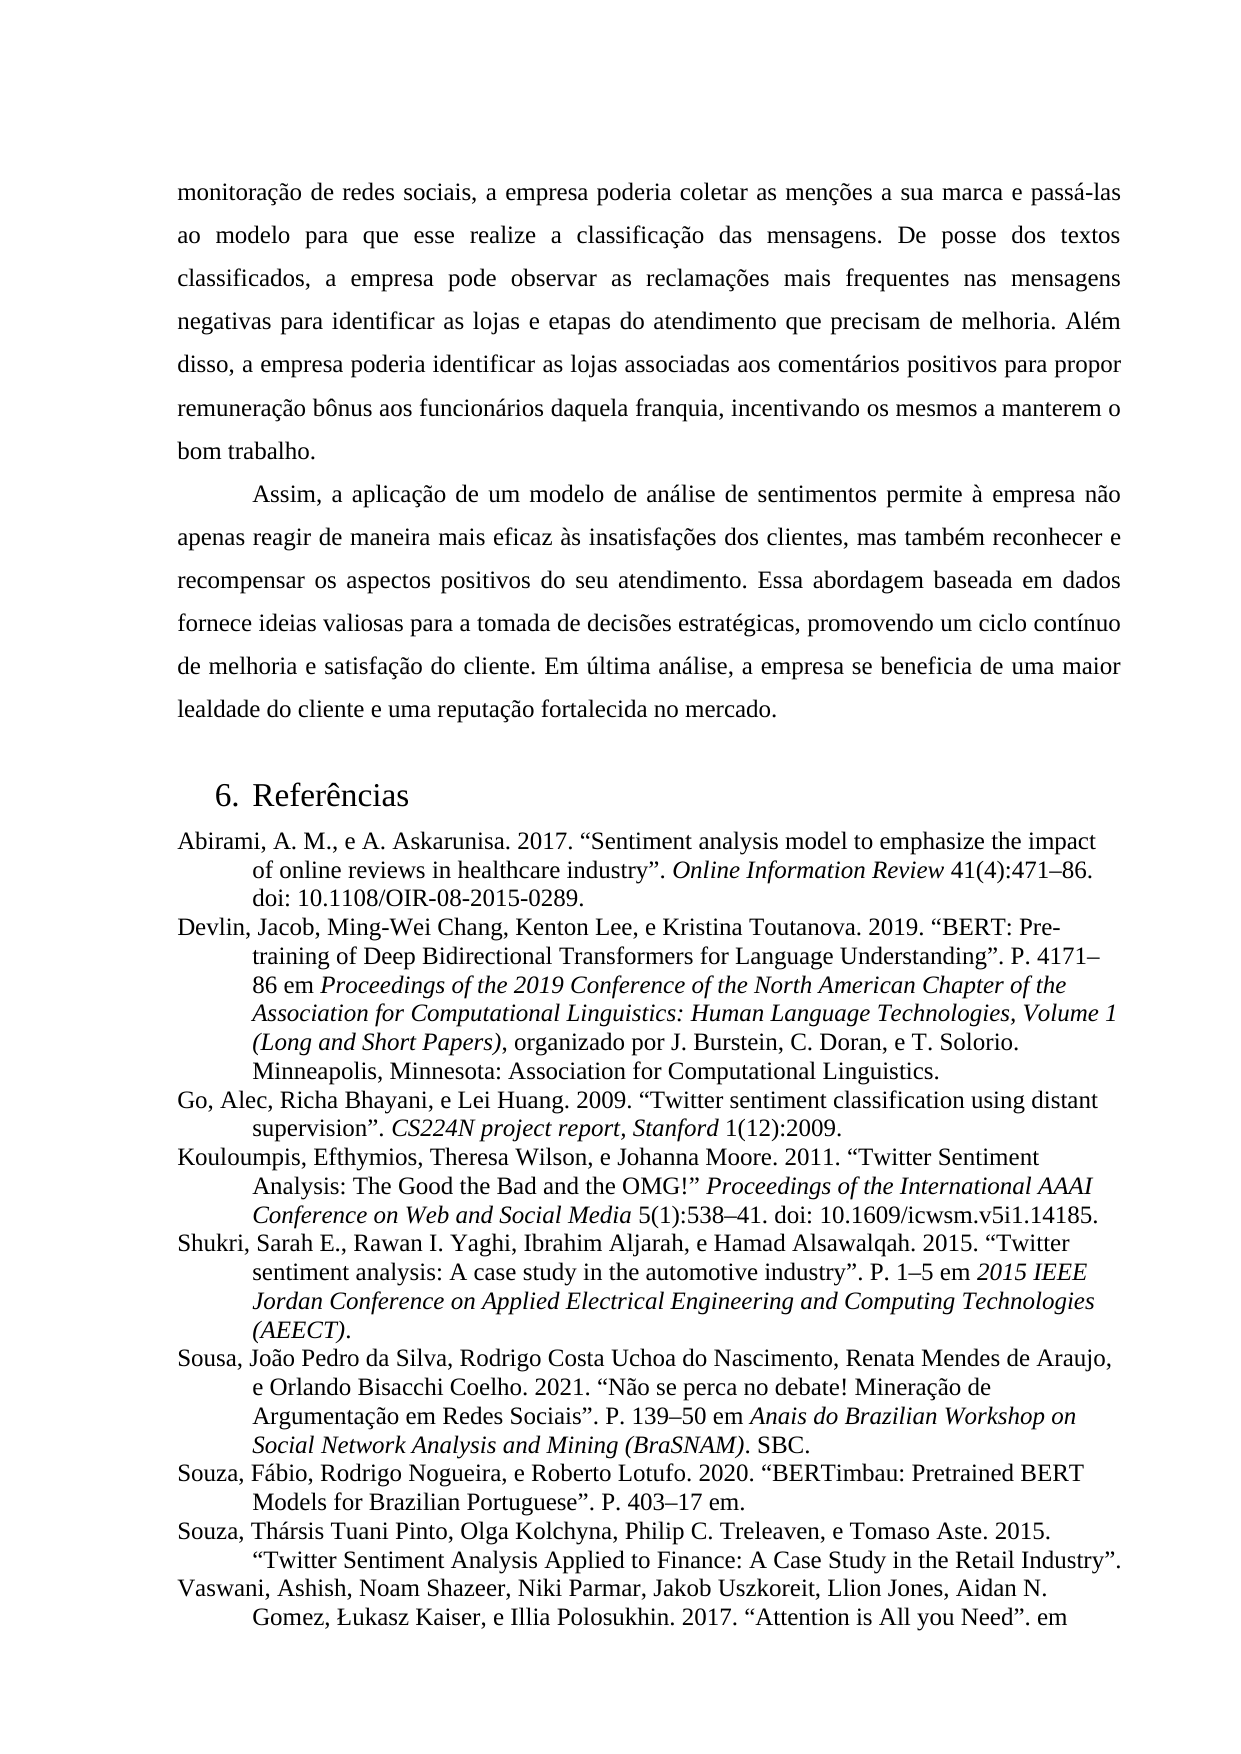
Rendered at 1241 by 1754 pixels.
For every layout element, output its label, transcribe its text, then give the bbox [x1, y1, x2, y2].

text Vaswani, Ashish, Noam Shazeer, Niki Parmar, Jakob Uszkoreit, Llion Jones, Aidan N. Gomez, Łukasz Kaiser, e Illia Polosukhin. 2017. “Attention is All you Need”. em [177, 1573, 1122, 1631]
subtitle Referências [214, 775, 1122, 813]
text Kouloumpis, Efthymios, Theresa Wilson, e Johanna Moore. 2011. “Twitter Sentiment Analysis: The Good the Bad and the OMG!” Proceedings of the International AAAI Conference on Web and Social Media 5(1):538–41. doi: 10.1609/icwsm.v5i1.14185. [177, 1142, 1122, 1228]
text Go, Alec, Richa Bhayani, e Lei Huang. 2009. “Twitter sentiment classification using distant supervision”. CS224N project report, Stanford 1(12):2009. [177, 1085, 1122, 1142]
text Assim, a aplicação de um modelo de análise de sentimentos permite à empresa não apenas reagir de maneira mais eficaz às insatisfações dos clientes, mas também reconhecer e recompensar os aspectos positivos do seu atendimento. Essa abordagem baseada em dados fornece ideias valiosas para a tomada de decisões estratégicas, promovendo um ciclo contínuo de melhoria e satisfação do cliente. Em última análise, a empresa se beneficia de uma maior lealdade do cliente e uma reputação fortalecida no mercado. [177, 479, 1122, 723]
text Souza, Fábio, Rodrigo Nogueira, e Roberto Lotufo. 2020. “BERTimbau: Pretrained BERT Models for Brazilian Portuguese”. P. 403–17 em. [177, 1458, 1122, 1516]
text Abirami, A. M., e A. Askarunisa. 2017. “Sentiment analysis model to emphasize the impact of online reviews in healthcare industry”. Online Information Review 41(4):471–86. doi: 10.1108/OIR-08-2015-0289. [177, 826, 1122, 912]
text Shukri, Sarah E., Rawan I. Yaghi, Ibrahim Aljarah, e Hamad Alsawalqah. 2015. “Twitter sentiment analysis: A case study in the automotive industry”. P. 1–5 em 2015 IEEE Jordan Conference on Applied Electrical Engineering and Computing Technologies (AEECT). [177, 1228, 1122, 1343]
text monitoração de redes sociais, a empresa poderia coletar as menções a sua marca e passá-las ao modelo para que esse realize a classificação das mensagens. De posse dos textos classificados, a empresa pode observar as reclamações mais frequentes nas mensagens negativas para identificar as lojas e etapas do atendimento que precisam de melhoria. Além disso, a empresa poderia identificar as lojas associadas aos comentários positivos para propor remuneração bônus aos funcionários daquela franquia, incentivando os mesmos a manterem o bom trabalho. [177, 177, 1122, 464]
text Devlin, Jacob, Ming-Wei Chang, Kenton Lee, e Kristina Toutanova. 2019. “BERT: Pre-training of Deep Bidirectional Transformers for Language Understanding”. P. 4171–86 em Proceedings of the 2019 Conference of the North American Chapter of the Association for Computational Linguistics: Human Language Technologies, Volume 1 (Long and Short Papers), organizado por J. Burstein, C. Doran, e T. Solorio. Minneapolis, Minnesota: Association for Computational Linguistics. [177, 912, 1122, 1085]
text Souza, Thársis Tuani Pinto, Olga Kolchyna, Philip C. Treleaven, e Tomaso Aste. 2015. “Twitter Sentiment Analysis Applied to Finance: A Case Study in the Retail Industry”. [177, 1516, 1122, 1573]
text Sousa, João Pedro da Silva, Rodrigo Costa Uchoa do Nascimento, Renata Mendes de Araujo, e Orlando Bisacchi Coelho. 2021. “Não se perca no debate! Mineração de Argumentação em Redes Sociais”. P. 139–50 em Anais do Brazilian Workshop on Social Network Analysis and Mining (BraSNAM). SBC. [177, 1343, 1122, 1458]
